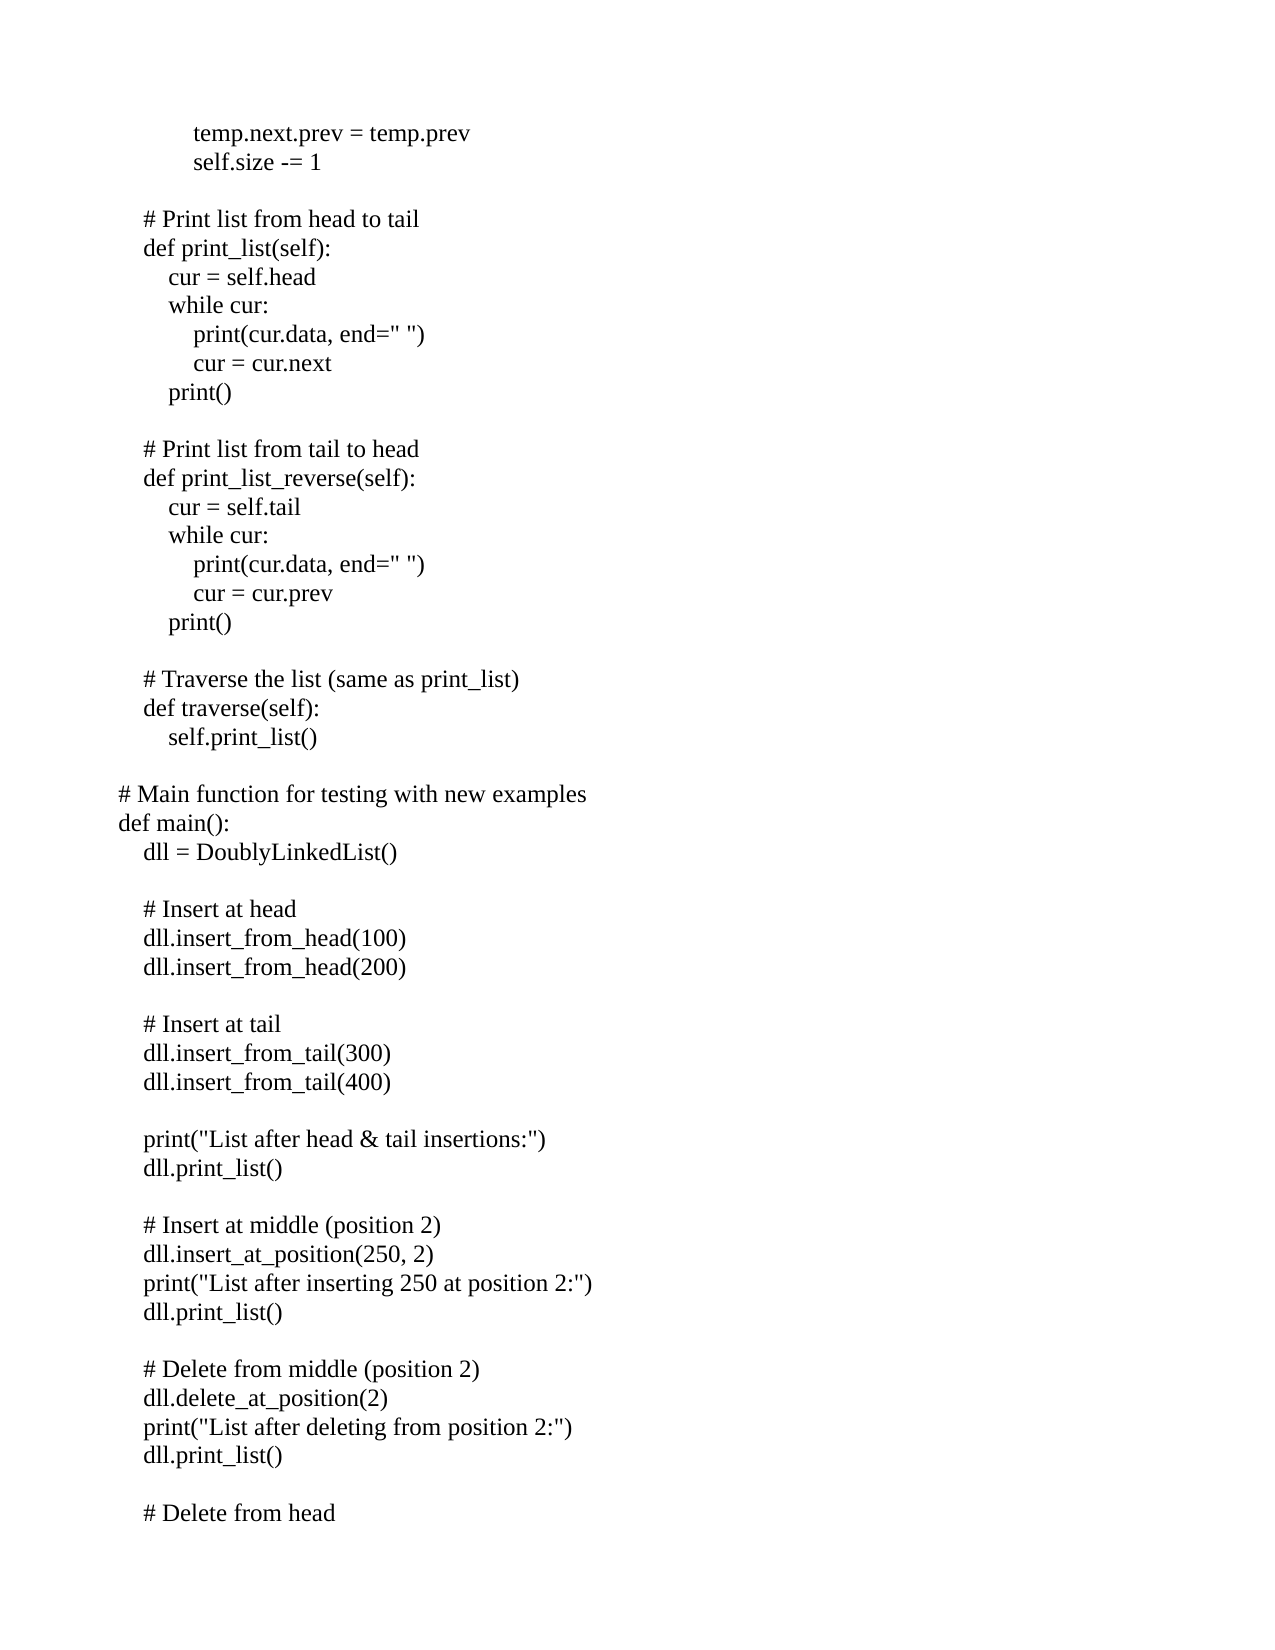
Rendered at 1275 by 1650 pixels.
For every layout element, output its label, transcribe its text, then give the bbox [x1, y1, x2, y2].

text def print_list_reverse(self): [118, 463, 1157, 492]
text self.size -= 1 [118, 147, 1157, 176]
text dll.print_list() [118, 1297, 1157, 1326]
text # Print list from tail to head [118, 434, 1157, 463]
text dll.insert_at_position(250, 2) [118, 1239, 1157, 1268]
text dll.insert_from_tail(300) [118, 1038, 1157, 1067]
text # Delete from middle (position 2) [118, 1354, 1157, 1383]
text # Traverse the list (same as print_list) [118, 664, 1157, 693]
text print(cur.data, end=" ") [118, 549, 1157, 578]
text cur = cur.prev [118, 578, 1157, 607]
text print() [118, 607, 1157, 636]
text print(cur.data, end=" ") [118, 319, 1157, 348]
text # Insert at tail [118, 1009, 1157, 1038]
text cur = self.head [118, 262, 1157, 291]
text dll.print_list() [118, 1153, 1157, 1182]
text cur = cur.next [118, 348, 1157, 377]
text dll.print_list() [118, 1441, 1157, 1469]
text print("List after inserting 250 at position 2:") [118, 1268, 1157, 1297]
text # Delete from head [118, 1498, 1157, 1527]
text def main(): [118, 808, 1157, 837]
text temp.next.prev = temp.prev [118, 118, 1157, 147]
text self.print_list() [118, 722, 1157, 751]
text while cur: [118, 521, 1157, 549]
text print("List after head & tail insertions:") [118, 1124, 1157, 1153]
text dll.delete_at_position(2) [118, 1383, 1157, 1412]
text # Main function for testing with new examples [118, 779, 1157, 808]
text while cur: [118, 291, 1157, 319]
text # Print list from head to tail [118, 204, 1157, 233]
text print("List after deleting from position 2:") [118, 1412, 1157, 1441]
text # Insert at middle (position 2) [118, 1211, 1157, 1239]
text def print_list(self): [118, 233, 1157, 262]
text dll = DoublyLinkedList() [118, 837, 1157, 866]
text dll.insert_from_tail(400) [118, 1067, 1157, 1096]
text def traverse(self): [118, 693, 1157, 722]
text cur = self.tail [118, 492, 1157, 521]
text # Insert at head [118, 894, 1157, 923]
text dll.insert_from_head(200) [118, 952, 1157, 981]
text dll.insert_from_head(100) [118, 923, 1157, 952]
text print() [118, 377, 1157, 406]
